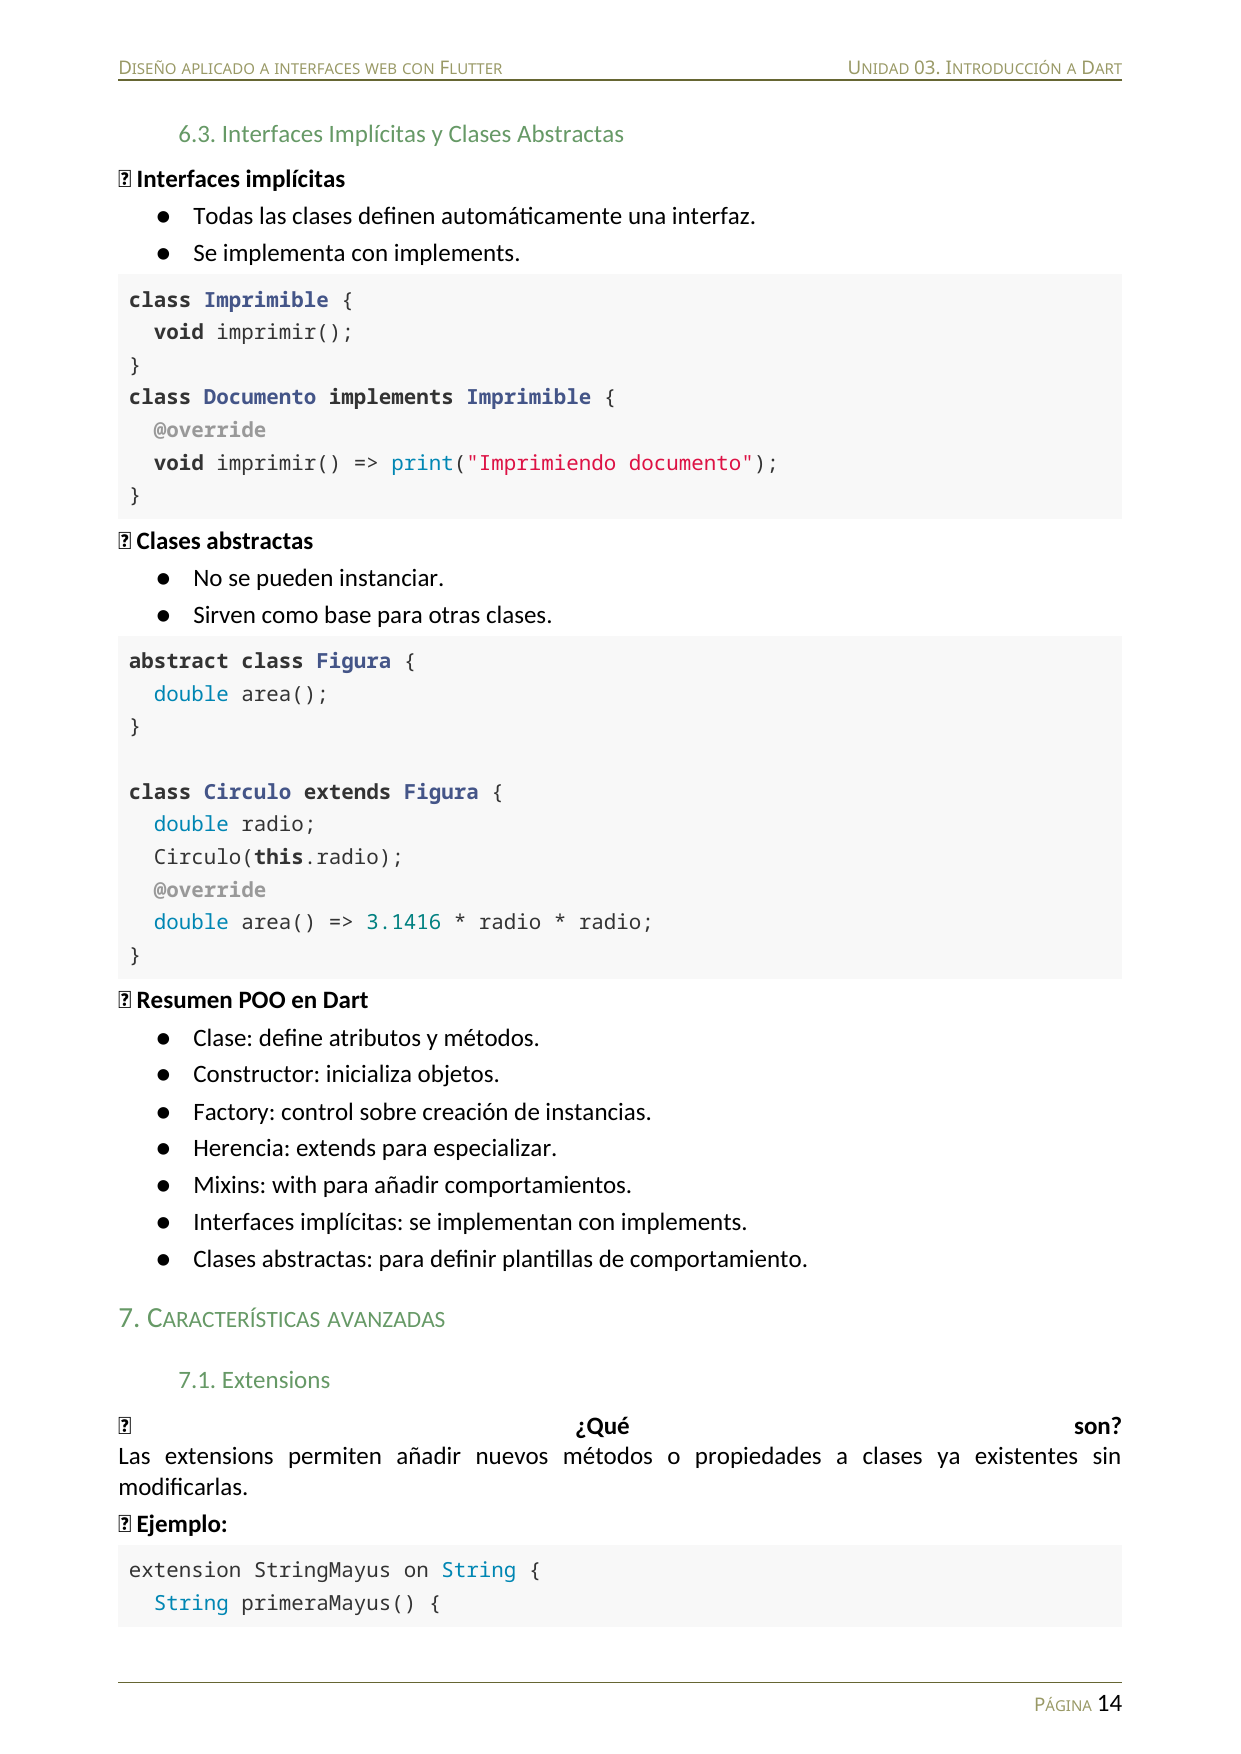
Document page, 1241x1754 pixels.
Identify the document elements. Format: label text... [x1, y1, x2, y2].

table_header abstract class Figura { double area(); } class Circulo extends Figura { double radio; Circulo(this.radio); @override double area() => 3.1416 * radio * radio; } [118, 636, 1122, 979]
list Interfaces implícitas: se implementan con implements. [156, 1207, 1122, 1237]
list Constructor: inicializa objetos. [156, 1059, 1122, 1089]
subtitle 7. Características avanzadas [118, 1299, 1122, 1334]
table_header class Imprimible { void imprimir(); } class Documento implements Imprimible { @override void imprimir() => print("Imprimiendo documento"); } [118, 274, 1122, 519]
list Clases abstractas: para definir plantillas de comportamiento. [156, 1243, 1122, 1274]
text 🔷 Interfaces implícitas [118, 163, 1122, 194]
subtitle 7.1. Extensions [178, 1364, 1122, 1395]
text 🔷 ¿Qué son? Las extensions permiten añadir nuevos métodos o propiedades a clases ya existentes sin modificarlas. [118, 1410, 1122, 1501]
subtitle 6.3. Interfaces Implícitas y Clases Abstractas [178, 118, 1122, 148]
list Herencia: extends para especializar. [156, 1133, 1122, 1163]
text 💡 Resumen POO en Dart [118, 985, 1122, 1015]
list Se implementa con implements. [156, 237, 1122, 268]
list No se pueden instanciar. [156, 562, 1122, 593]
list Clase: define atributos y métodos. [156, 1022, 1122, 1052]
text 🔷 Clases abstractas [118, 525, 1122, 556]
list Todas las clases definen automáticamente una interfaz. [156, 200, 1122, 231]
list Mixins: with para añadir comportamientos. [156, 1169, 1122, 1200]
table_header extension StringMayus on String { String primeraMayus() { [118, 1545, 1122, 1627]
list Factory: control sobre creación de instancias. [156, 1096, 1122, 1126]
list Sirven como base para otras clases. [156, 599, 1122, 629]
text 📌 Ejemplo: [118, 1508, 1122, 1538]
